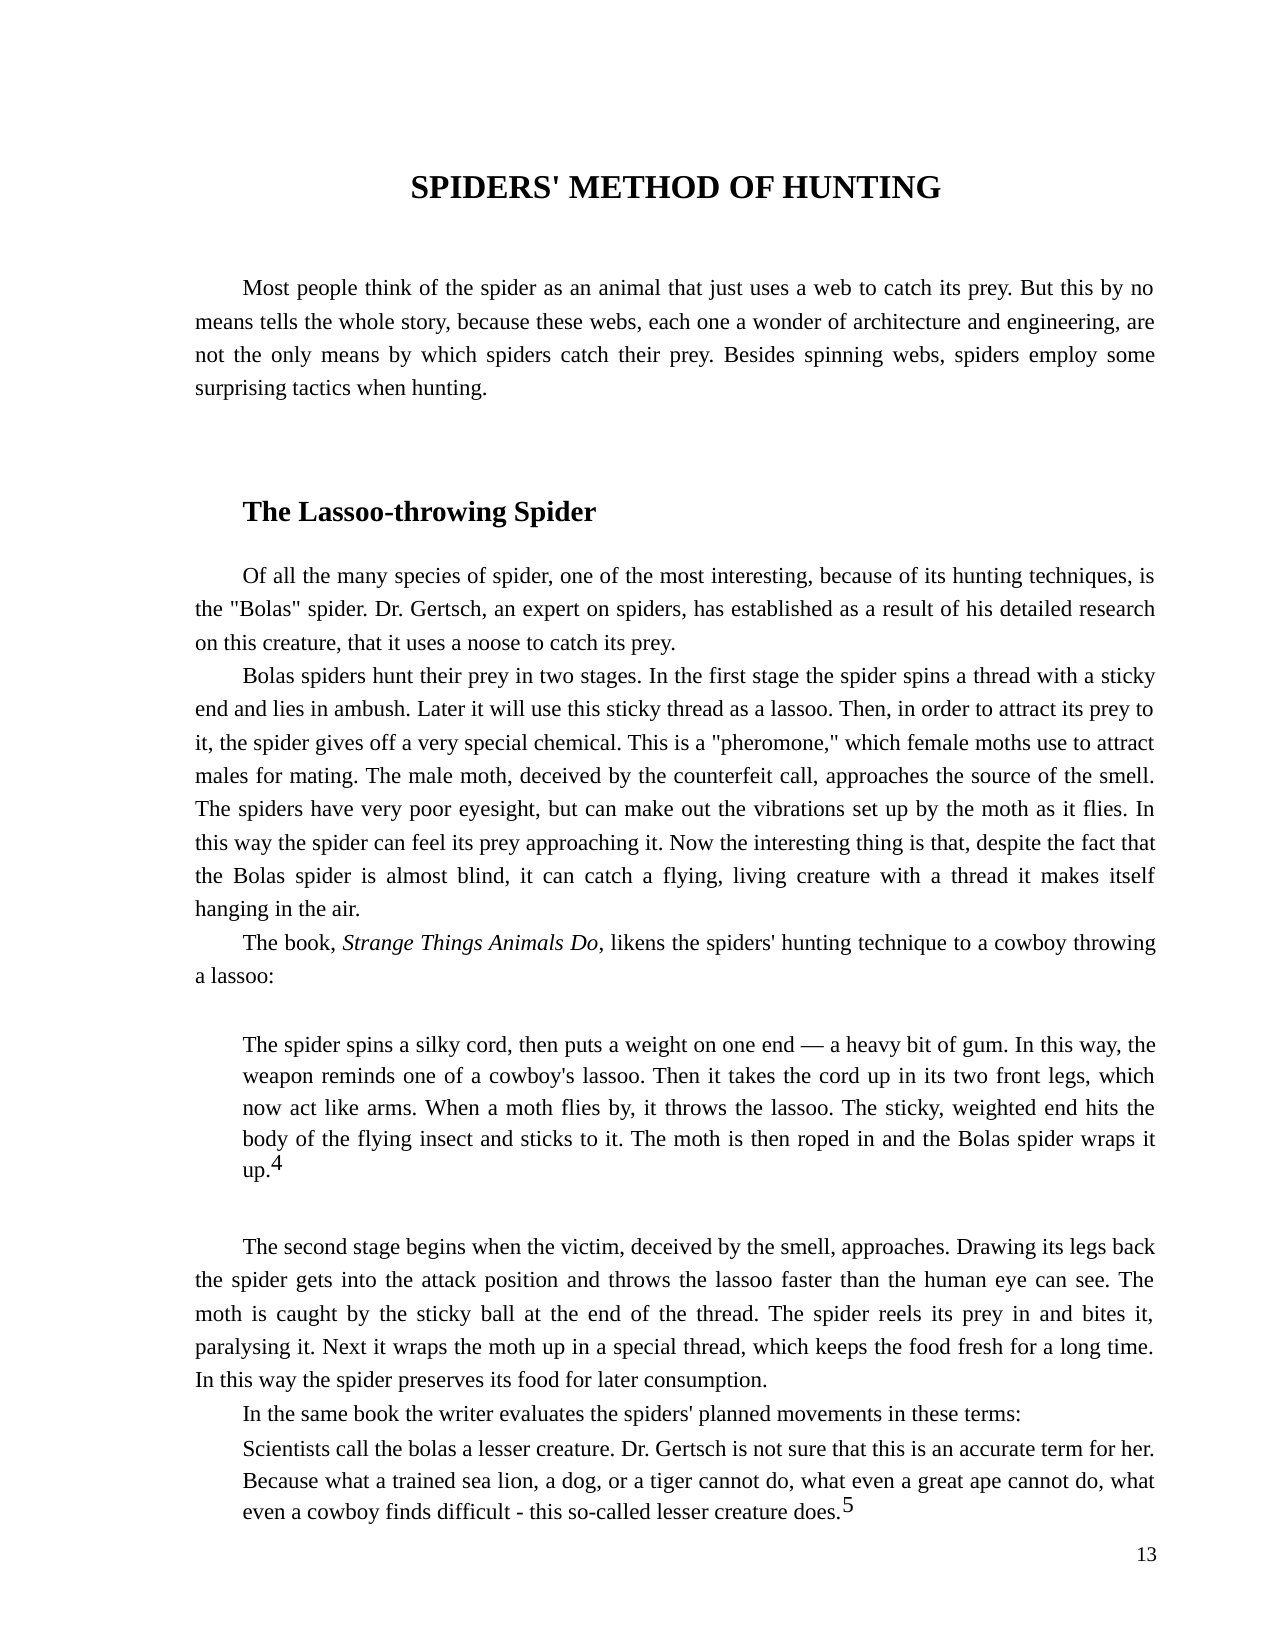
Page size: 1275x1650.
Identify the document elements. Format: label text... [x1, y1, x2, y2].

text Most people think of the spider as an animal that just uses a web to catch its prey. But this by no means tells the whole story, because these webs, each one a wonder of architecture and engineering, are not the only means by which spiders catch their prey. Besides spinning webs, spiders employ some surprising tactics when hunting. [195, 269, 1157, 402]
text The spider spins a silky cord, then puts a weight on one end — a heavy bit of gum. In this way, the weapon reminds one of a cowboy's lassoo. Then it takes the cord up in its two front legs, which now act like arms. When a moth flies by, it throws the lassoo. The sticky, weighted end hits the body of the flying insect and sticks to it. The moth is then roped in and the Bolas spider wraps it up.4 [242, 1028, 1157, 1184]
text Bolas spiders hunt their prey in two stages. In the first stage the spider spins a thread with a sticky end and lies in ambush. Later it will use this sticky thread as a lassoo. Then, in order to attract its prey to it, the spider gives off a very special chemical. This is a "pheromone," which female moths use to attract males for mating. The male moth, deceived by the counterfeit call, approaches the source of the smell. The spiders have very poor eyesight, but can make out the vibrations set up by the moth as it flies. In this way the spider can feel its prey approaching it. Now the interesting thing is that, despite the fact that the Bolas spider is almost blind, it can catch a flying, living creature with a thread it makes itself hanging in the air. [195, 657, 1157, 923]
text In the same book the writer evaluates the spiders' planned movements in these terms: [195, 1394, 1157, 1428]
text Of all the many species of spider, one of the most interesting, because of its hunting techniques, is the "Bolas" spider. Dr. Gertsch, an expert on spiders, has established as a result of his detailed research on this creature, that it uses a noose to catch its prey. [195, 557, 1157, 657]
text The second stage begins when the victim, deceived by the smell, approaches. Drawing its legs back the spider gets into the attack position and throws the lassoo faster than the human eye can see. The moth is caught by the sticky ball at the end of the thread. The spider reels its prey in and bites it, paralysing it. Next it wraps the moth up in a special thread, which keeps the food fresh for a long time. In this way the spider preserves its food for later consumption. [195, 1228, 1157, 1394]
text The book, Strange Things Animals Do, likens the spiders' hunting technique to a cowboy throwing a lassoo: [195, 923, 1157, 990]
text SPIDERS' METHOD OF HUNTING [195, 167, 1157, 206]
text Scientists call the bolas a lesser creature. Dr. Gertsch is not sure that this is an accurate term for her. Because what a trained sea lion, a dog, or a tiger cannot do, what even a great ape cannot do, what even a cowboy finds difficult - this so-called lesser creature does.5 [242, 1432, 1157, 1526]
text The Lassoo-throwing Spider [195, 494, 1157, 528]
